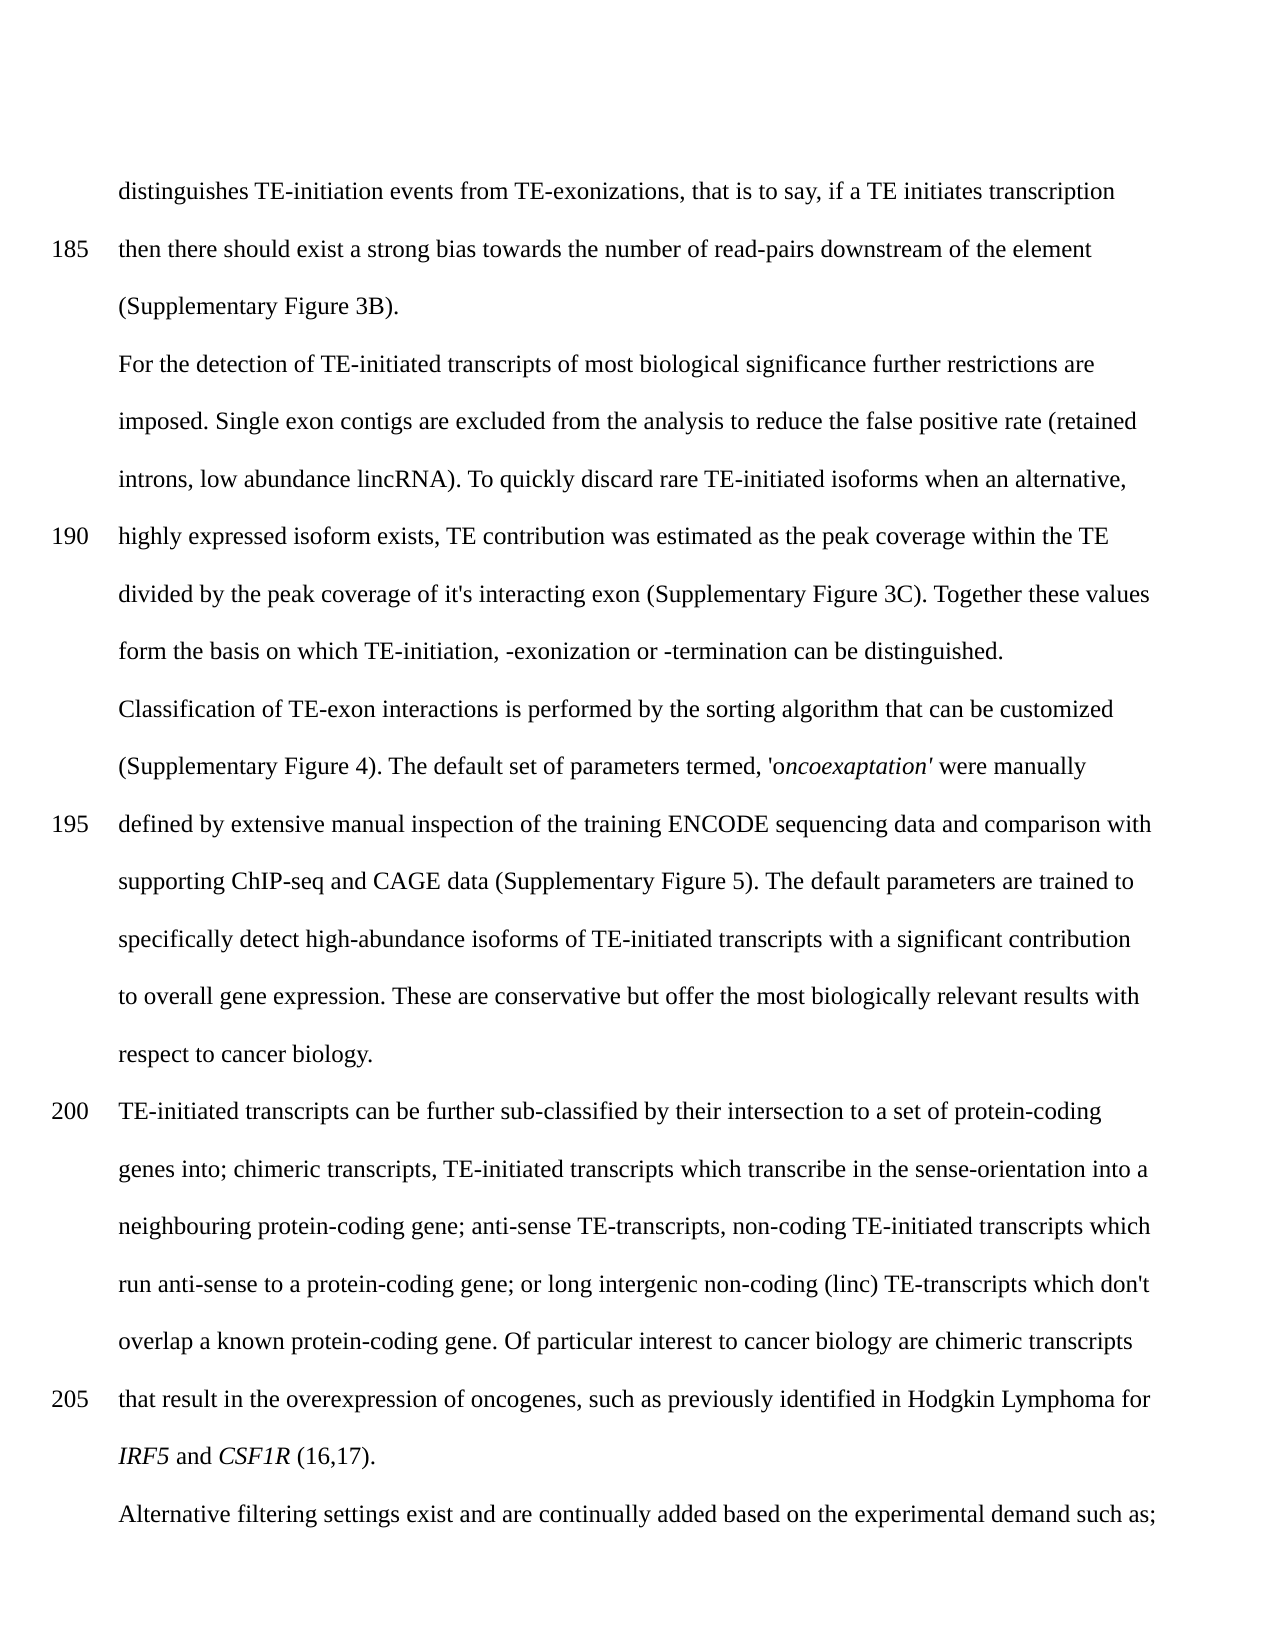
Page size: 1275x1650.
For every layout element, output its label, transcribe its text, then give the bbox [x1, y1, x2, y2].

text Alternative filtering settings exist and are continually added based on the experimental demand such as; [118, 1499, 1157, 1528]
text distinguishes TE-initiation events from TE-exonizations, that is to say, if a TE initiates transcription then there should exist a strong bias towards the number of read-pairs downstream of the element (Supplementary Figure 3B). [118, 176, 1157, 320]
text TE-initiated transcripts can be further sub-classified by their intersection to a set of protein-coding genes into; chimeric transcripts, TE-initiated transcripts which transcribe in the sense-orientation into a neighbouring protein-coding gene; anti-sense TE-transcripts, non-coding TE-initiated transcripts which run anti-sense to a protein-coding gene; or long intergenic non-coding (linc) TE-transcripts which don't overlap a known protein-coding gene. Of particular interest to cancer biology are chimeric transcripts that result in the overexpression of oncogenes, such as previously identified in Hodgkin Lymphoma for IRF5 and CSF1R (16,17). [118, 1096, 1157, 1470]
text For the detection of TE-initiated transcripts of most biological significance further restrictions are imposed. Single exon contigs are excluded from the analysis to reduce the false positive rate (retained introns, low abundance lincRNA). To quickly discard rare TE-initiated isoforms when an alternative, highly expressed isoform exists, TE contribution was estimated as the peak coverage within the TE divided by the peak coverage of it's interacting exon (Supplementary Figure 3C). Together these values form the basis on which TE-initiation, -exonization or -termination can be distinguished. [118, 349, 1157, 665]
text Classification of TE-exon interactions is performed by the sorting algorithm that can be customized (Supplementary Figure 4). The default set of parameters termed, 'oncoexaptation' were manually defined by extensive manual inspection of the training ENCODE sequencing data and comparison with supporting ChIP-seq and CAGE data (Supplementary Figure 5). The default parameters are trained to specifically detect high-abundance isoforms of TE-initiated transcripts with a significant contribution to overall gene expression. These are conservative but offer the most biologically relevant results with respect to cancer biology. [118, 694, 1157, 1068]
